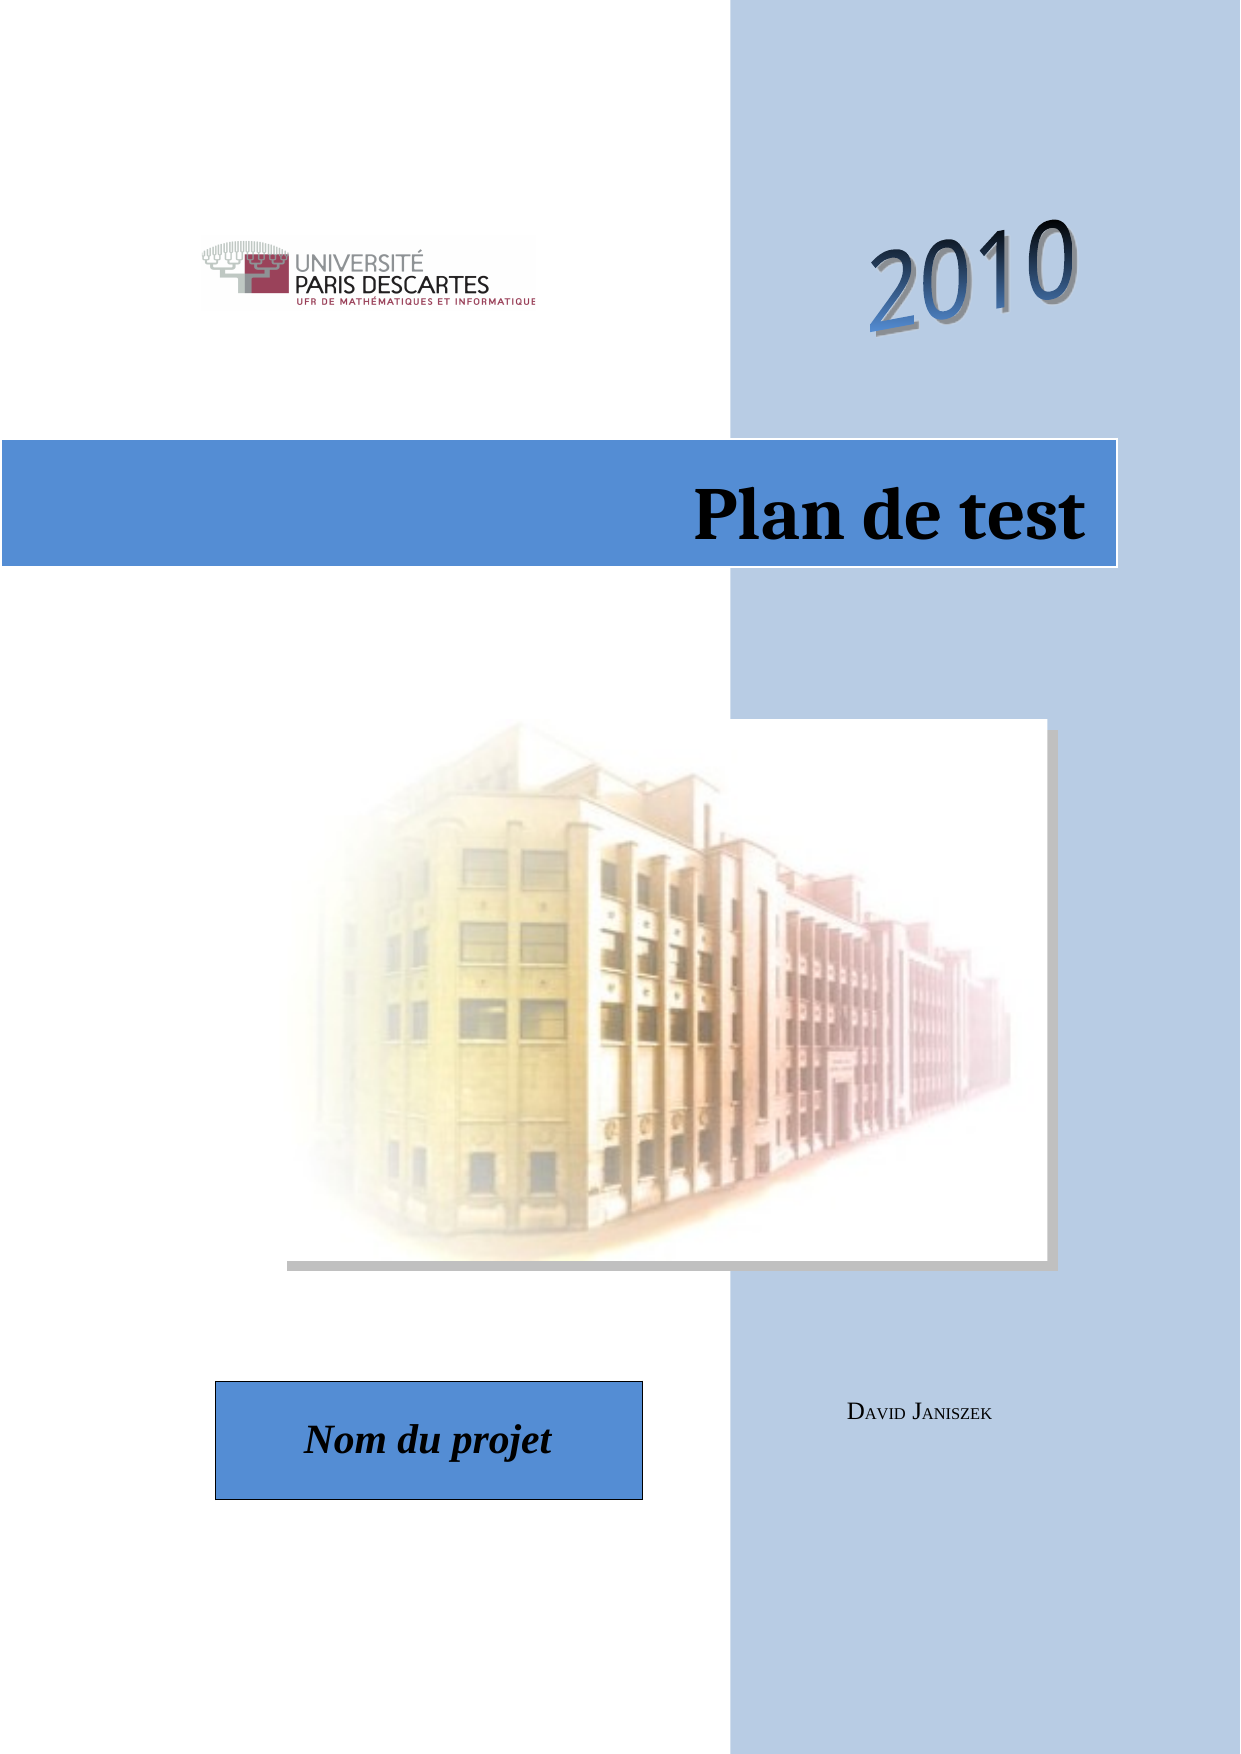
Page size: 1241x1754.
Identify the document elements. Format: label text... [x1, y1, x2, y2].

picture [201, 235, 536, 311]
text David Janiszek [809, 1396, 1183, 1424]
text Plan de test [32, 472, 1086, 558]
picture [276, 719, 1048, 1261]
text Université Paris Descartes [809, 1449, 1183, 1478]
text Nom du projet [232, 1414, 627, 1462]
